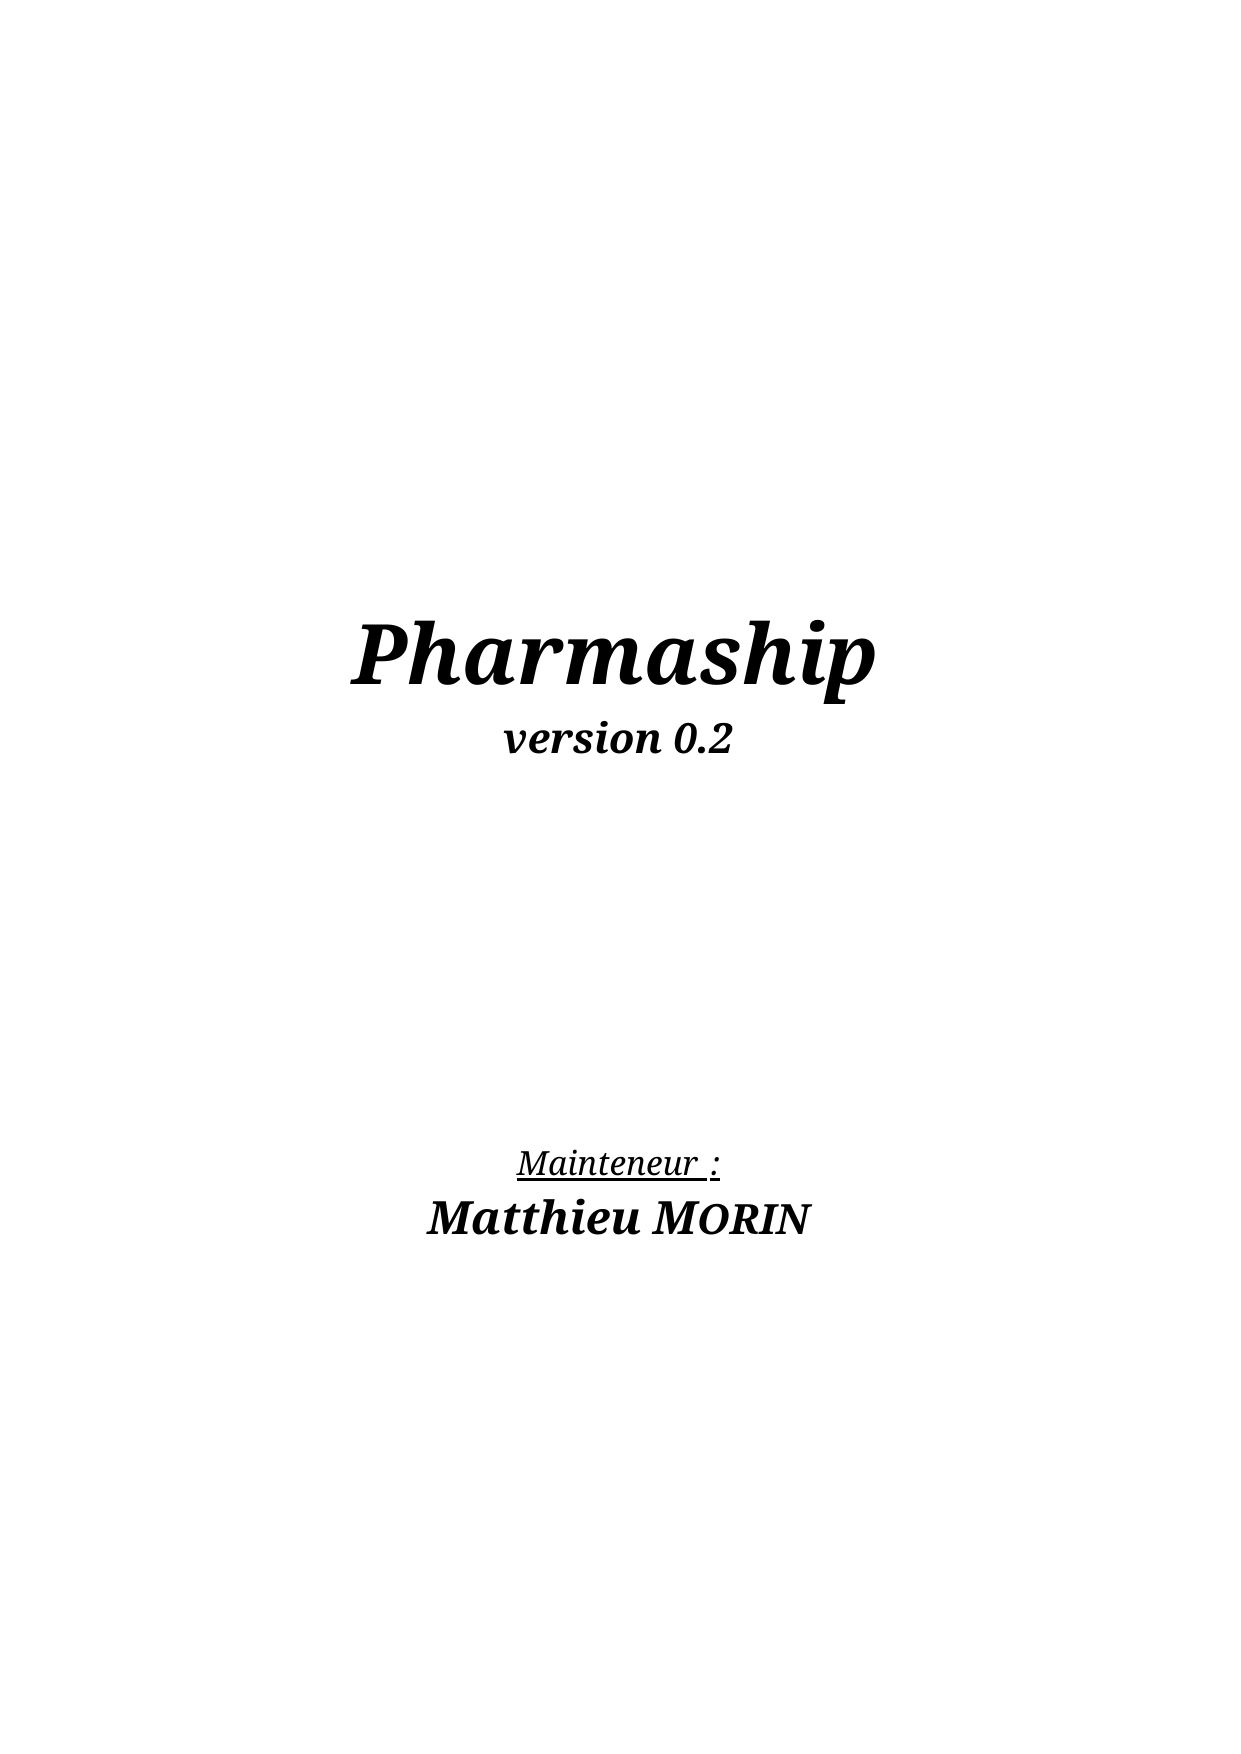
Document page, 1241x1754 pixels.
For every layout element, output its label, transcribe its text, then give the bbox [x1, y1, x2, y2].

text Pharmaship [118, 595, 1122, 708]
text version 0.2 [118, 708, 1122, 765]
text Matthieu MORIN [118, 1185, 1122, 1248]
text Mainteneur : [118, 1140, 1122, 1185]
